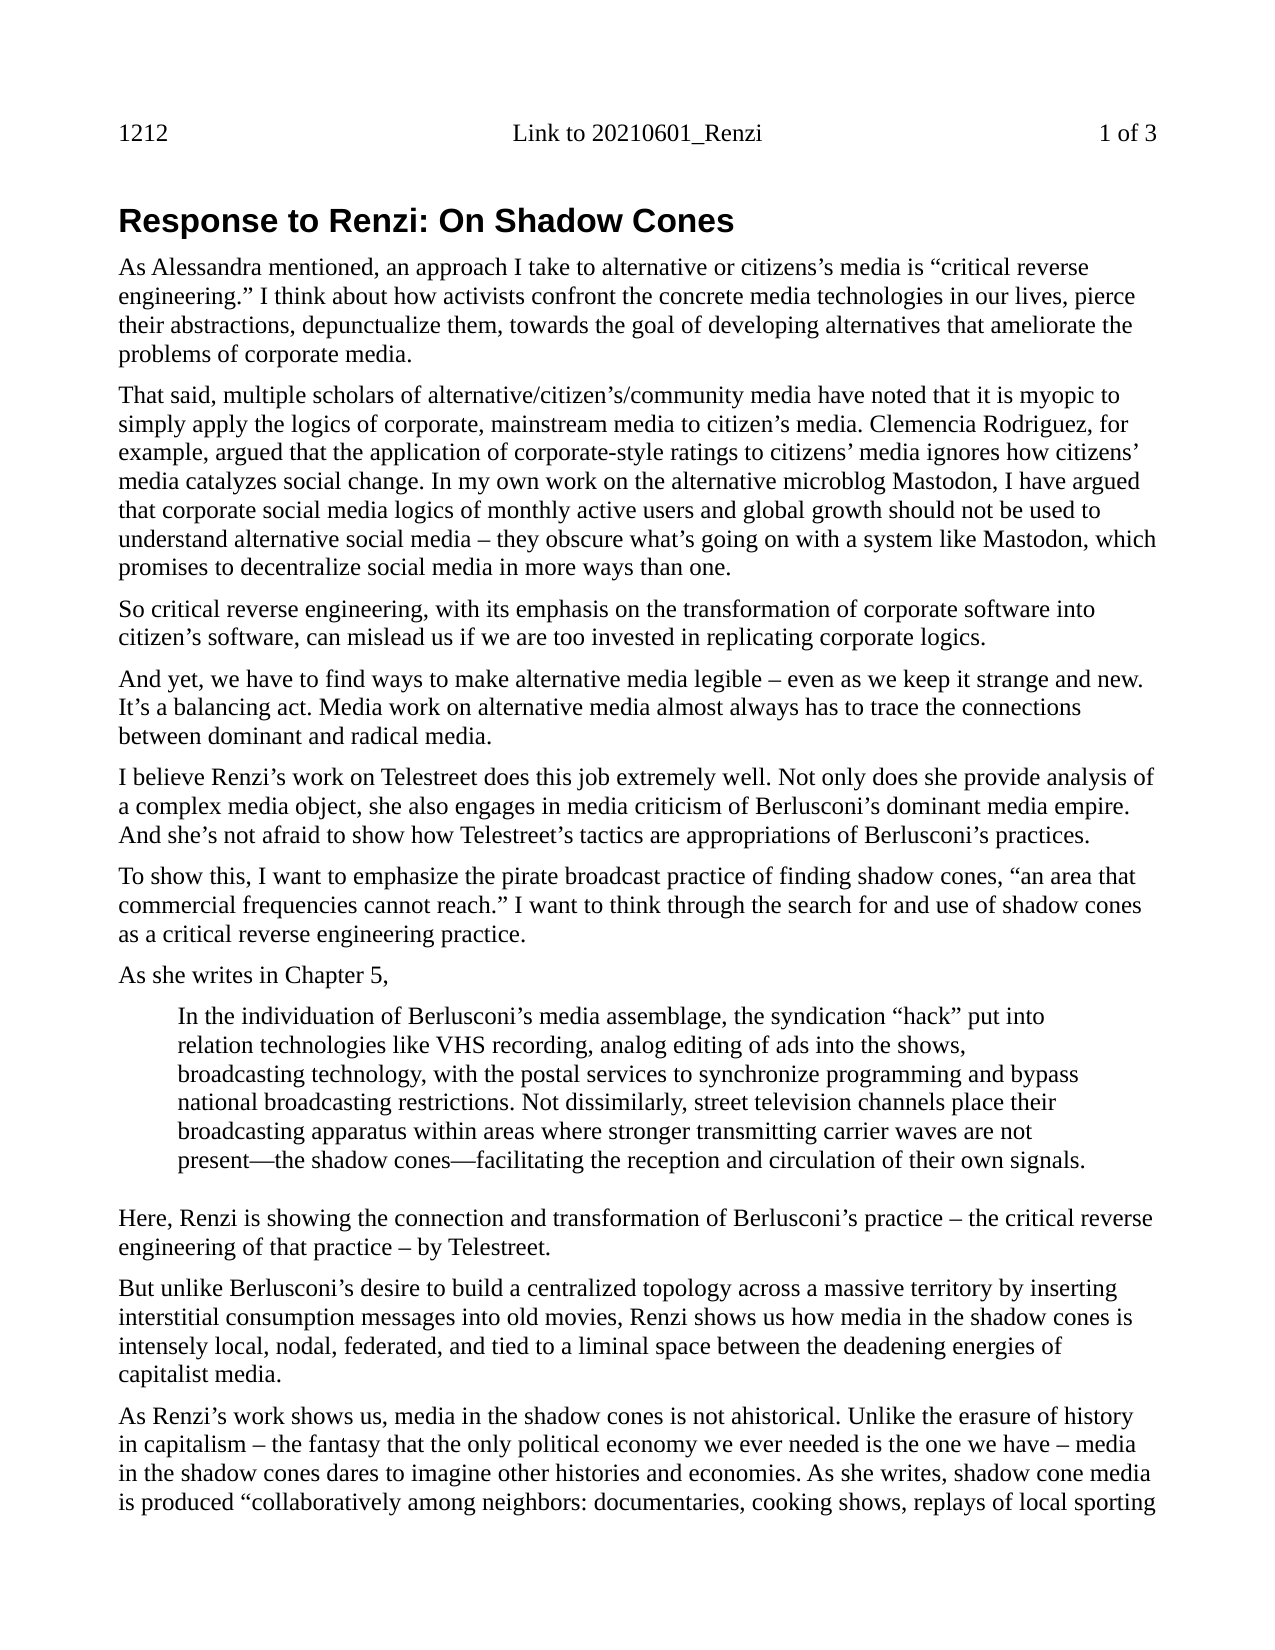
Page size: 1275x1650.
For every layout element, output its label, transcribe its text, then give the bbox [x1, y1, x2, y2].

text I believe Renzi’s work on Telestreet does this job extremely well. Not only does she provide analysis of a complex media object, she also engages in media criticism of Berlusconi’s dominant media empire. And she’s not afraid to show how Telestreet’s tactics are appropriations of Berlusconi’s practices. [118, 762, 1157, 849]
text As Renzi’s work shows us, media in the shadow cones is not ahistorical. Unlike the erasure of history in capitalism – the fantasy that the only political economy we ever needed is the one we have – media in the shadow cones dares to imagine other histories and economies. As she writes, shadow cone media is produced “collaboratively among neighbors: documentaries, cooking shows, replays of local sporting [118, 1401, 1157, 1516]
text In the individuation of Berlusconi’s media assemblage, the syndication “hack” put into relation technologies like VHS recording, analog editing of ads into the shows, broadcasting technology, with the postal services to synchronize programming and bypass national broadcasting restrictions. Not dissimilarly, street television channels place their broadcasting apparatus within areas where stronger transmitting carrier waves are not present—the shadow cones—facilitating the reception and circulation of their own signals. [177, 1001, 1098, 1174]
text As Alessandra mentioned, an approach I take to alternative or citizens’s media is “critical reverse engineering.” I think about how activists confront the concrete media technologies in our lives, pierce their abstractions, depunctualize them, towards the goal of developing alternatives that ameliorate the problems of corporate media. [118, 252, 1157, 367]
text To show this, I want to emphasize the pirate broadcast practice of finding shadow cones, “an area that commercial frequencies cannot reach.” I want to think through the search for and use of shadow cones as a critical reverse engineering practice. [118, 861, 1157, 947]
text That said, multiple scholars of alternative/citizen’s/community media have noted that it is myopic to simply apply the logics of corporate, mainstream media to citizen’s media. Clemencia Rodriguez, for example, argued that the application of corporate-style ratings to citizens’ media ignores how citizens’ media catalyzes social change. In my own work on the alternative microblog Mastodon, I have argued that corporate social media logics of monthly active users and global growth should not be used to understand alternative social media – they obscure what’s going on with a system like Mastodon, which promises to decentralize social media in more ways than one. [118, 380, 1157, 581]
text So critical reverse engineering, with its emphasis on the transformation of corporate software into citizen’s software, can mislead us if we are too invested in replicating corporate logics. [118, 594, 1157, 651]
text But unlike Berlusconi’s desire to build a centralized topology across a massive territory by inserting interstitial consumption messages into old movies, Renzi shows us how media in the shadow cones is intensely local, nodal, federated, and tied to a liminal space between the deadening energies of capitalist media. [118, 1273, 1157, 1388]
text And yet, we have to find ways to make alternative media legible – even as we keep it strange and new. It’s a balancing act. Media work on alternative media almost always has to trace the connections between dominant and radical media. [118, 664, 1157, 750]
text Here, Renzi is showing the connection and transformation of Berlusconi’s practice – the critical reverse engineering of that practice – by Telestreet. [118, 1203, 1157, 1261]
text As she writes in Chapter 5, [118, 960, 1157, 989]
subtitle Response to Renzi: On Shadow Cones [118, 201, 1157, 240]
